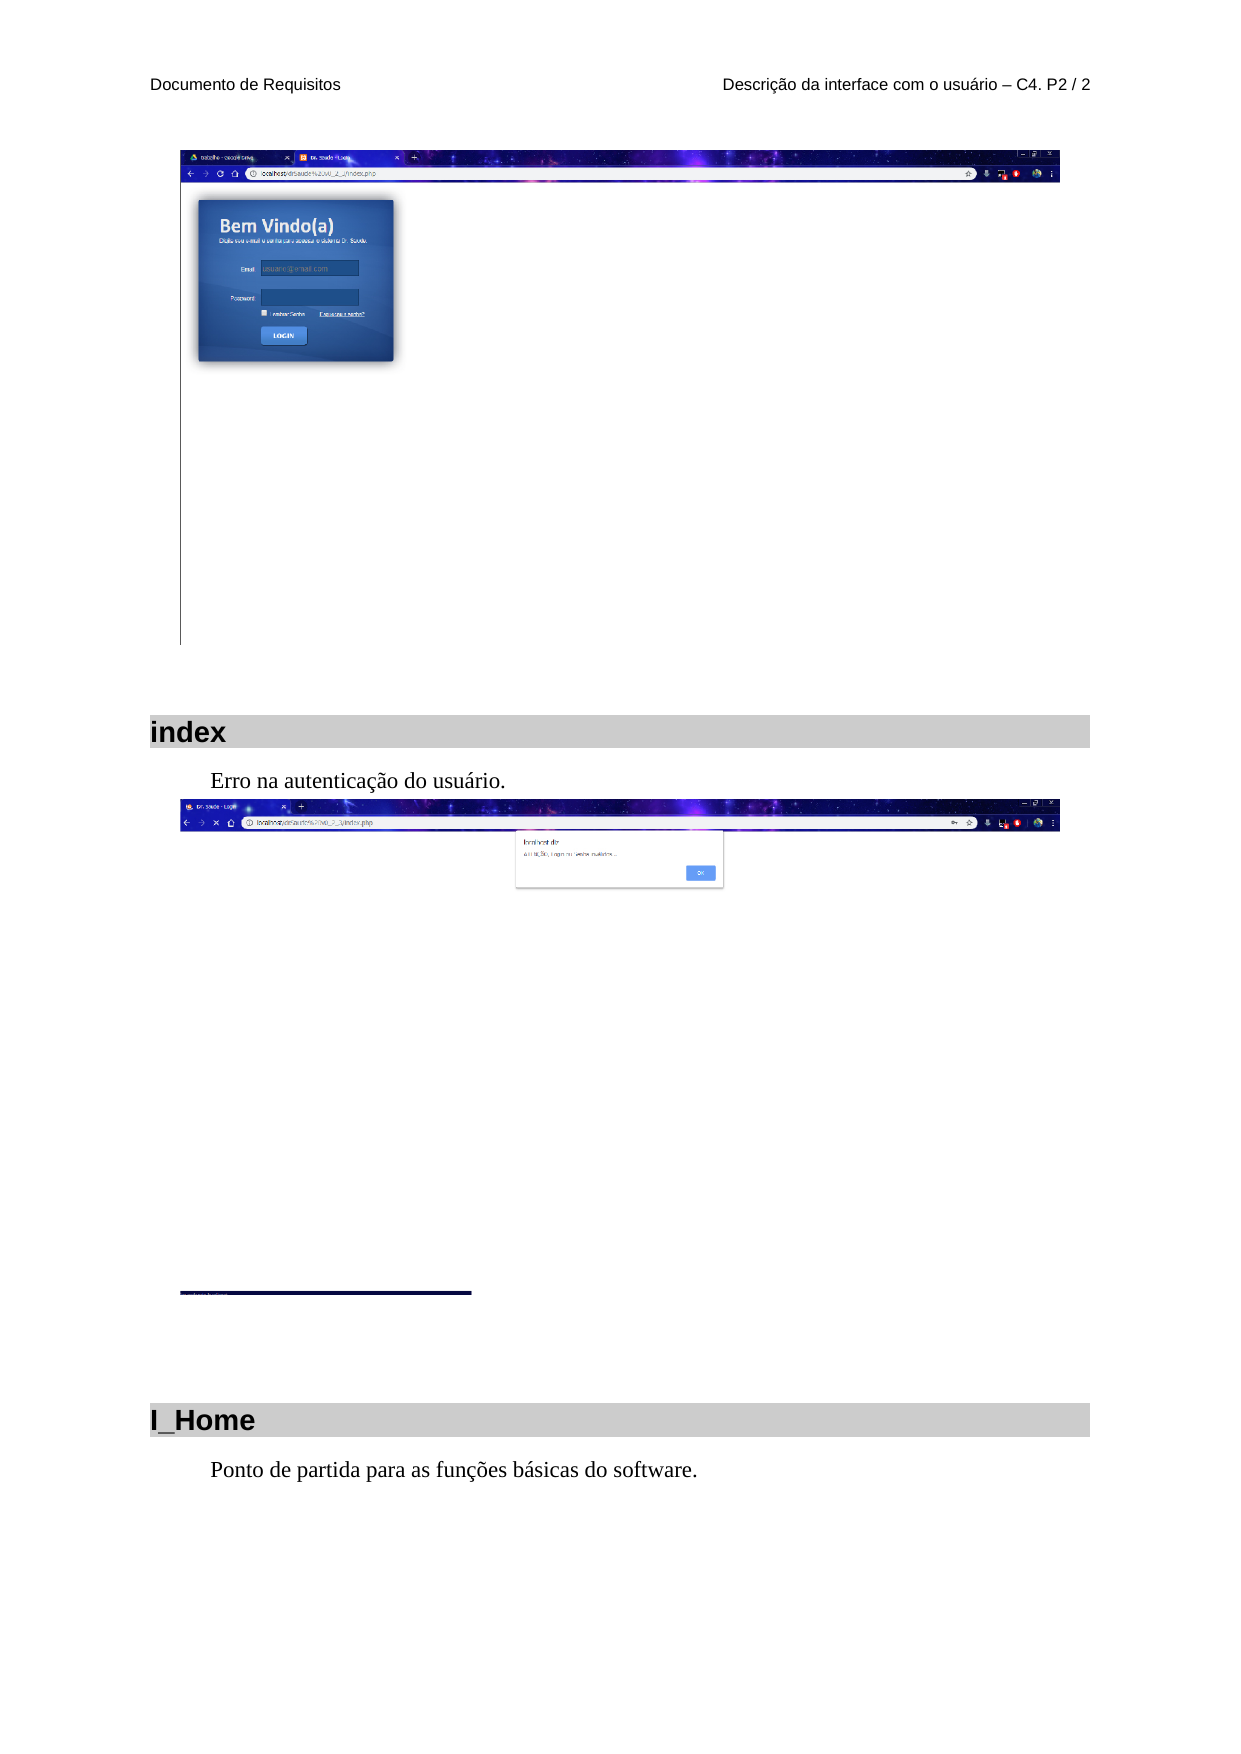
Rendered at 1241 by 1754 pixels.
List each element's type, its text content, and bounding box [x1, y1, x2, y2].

subtitle I_Home [150, 1403, 1090, 1437]
subtitle index [150, 715, 1090, 748]
picture [180, 799, 1060, 1295]
text Ponto de partida para as funções básicas do software. [210, 1456, 1090, 1482]
picture [180, 150, 1060, 645]
text Erro na autenticação do usuário. [210, 767, 1090, 793]
